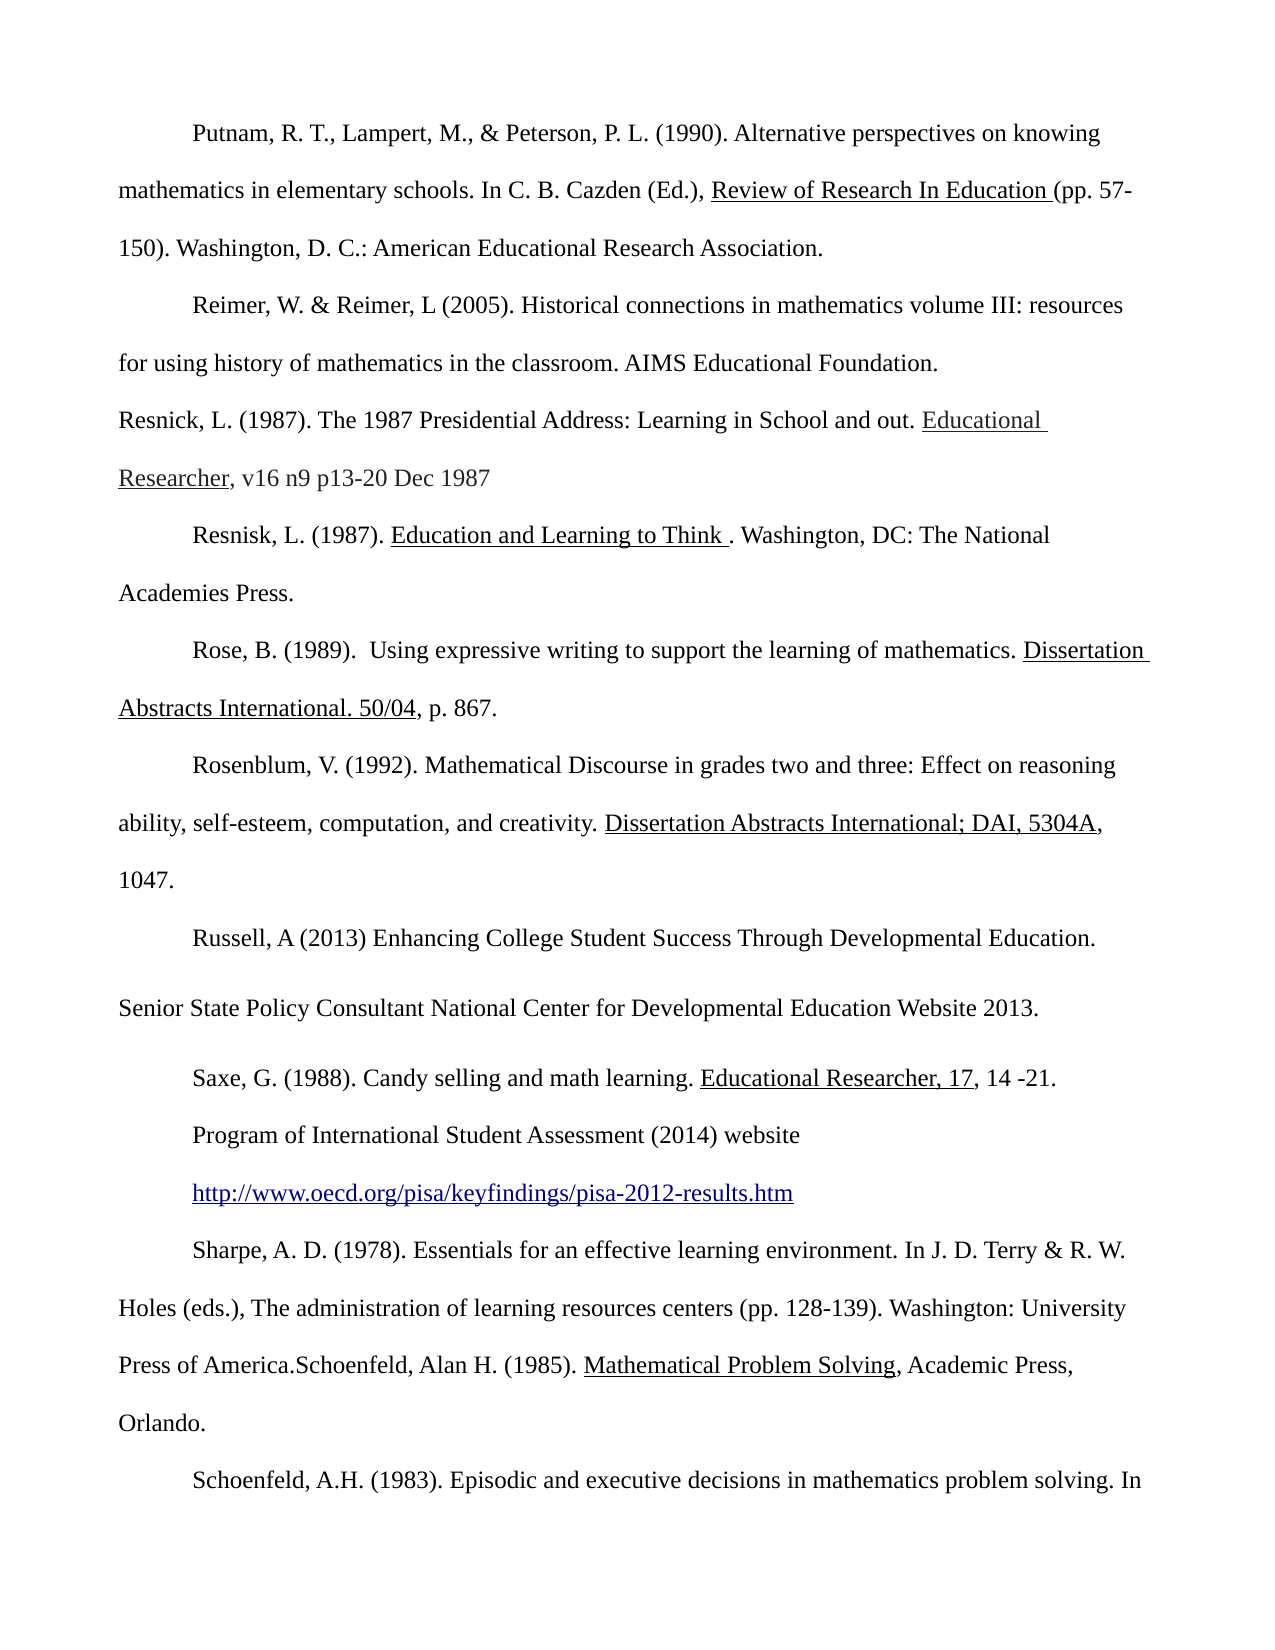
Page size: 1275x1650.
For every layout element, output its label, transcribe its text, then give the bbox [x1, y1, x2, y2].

text Rosenblum, V. (1992). Mathematical Discourse in grades two and three: Effect on reasoning ability, self-esteem, computation, and creativity. Dissertation Abstracts International; DAI, 5304A, 1047. [118, 751, 1157, 894]
text Schoenfeld, A.H. (1983). Episodic and executive decisions in mathematics problem solving. In [118, 1466, 1157, 1494]
text Sharpe, A. D. (1978). Essentials for an effective learning environment. In J. D. Terry & R. W. [118, 1236, 1157, 1264]
text Rose, B. (1989). Using expressive writing to support the learning of mathematics. Dissertation Abstracts International. 50/04, p. 867. [118, 636, 1157, 722]
text Russell, A (2013) Enhancing College Student Success Through Developmental Education. [118, 923, 1157, 952]
text Putnam, R. T., Lampert, M., & Peterson, P. L. (1990). Alternative perspectives on knowing mathematics in elementary schools. In C. B. Cazden (Ed.), Review of Research In Education (pp. 57-150). Washington, D. C.: American Educational Research Association. [118, 118, 1157, 262]
text Reimer, W. & Reimer, L (2005). Historical connections in mathematics volume III: resources for using history of mathematics in the classroom. AIMS Educational Foundation. [118, 291, 1157, 377]
text Resnick, L. (1987). The 1987 Presidential Address: Learning in School and out. Educational Researcher, v16 n9 p13-20 Dec 1987 [118, 406, 1157, 492]
text Saxe, G. (1988). Candy selling and math learning. Educational Researcher, 17, 14 -21. [118, 1063, 1157, 1092]
text Senior State Policy Consultant National Center for Developmental Education Website 2013. [118, 993, 1157, 1022]
text Holes (eds.), The administration of learning resources centers (pp. 128-139). Washington: University Press of America.Schoenfeld, Alan H. (1985). Mathematical Problem Solving, Academic Press, Orlando. [118, 1293, 1157, 1437]
text Resnisk, L. (1987). Education and Learning to Think . Washington, DC: The National Academies Press. [118, 521, 1157, 607]
text Program of International Student Assessment (2014) website http://www.oecd.org/pisa/keyfindings/pisa-2012-results.htm [118, 1121, 1157, 1207]
